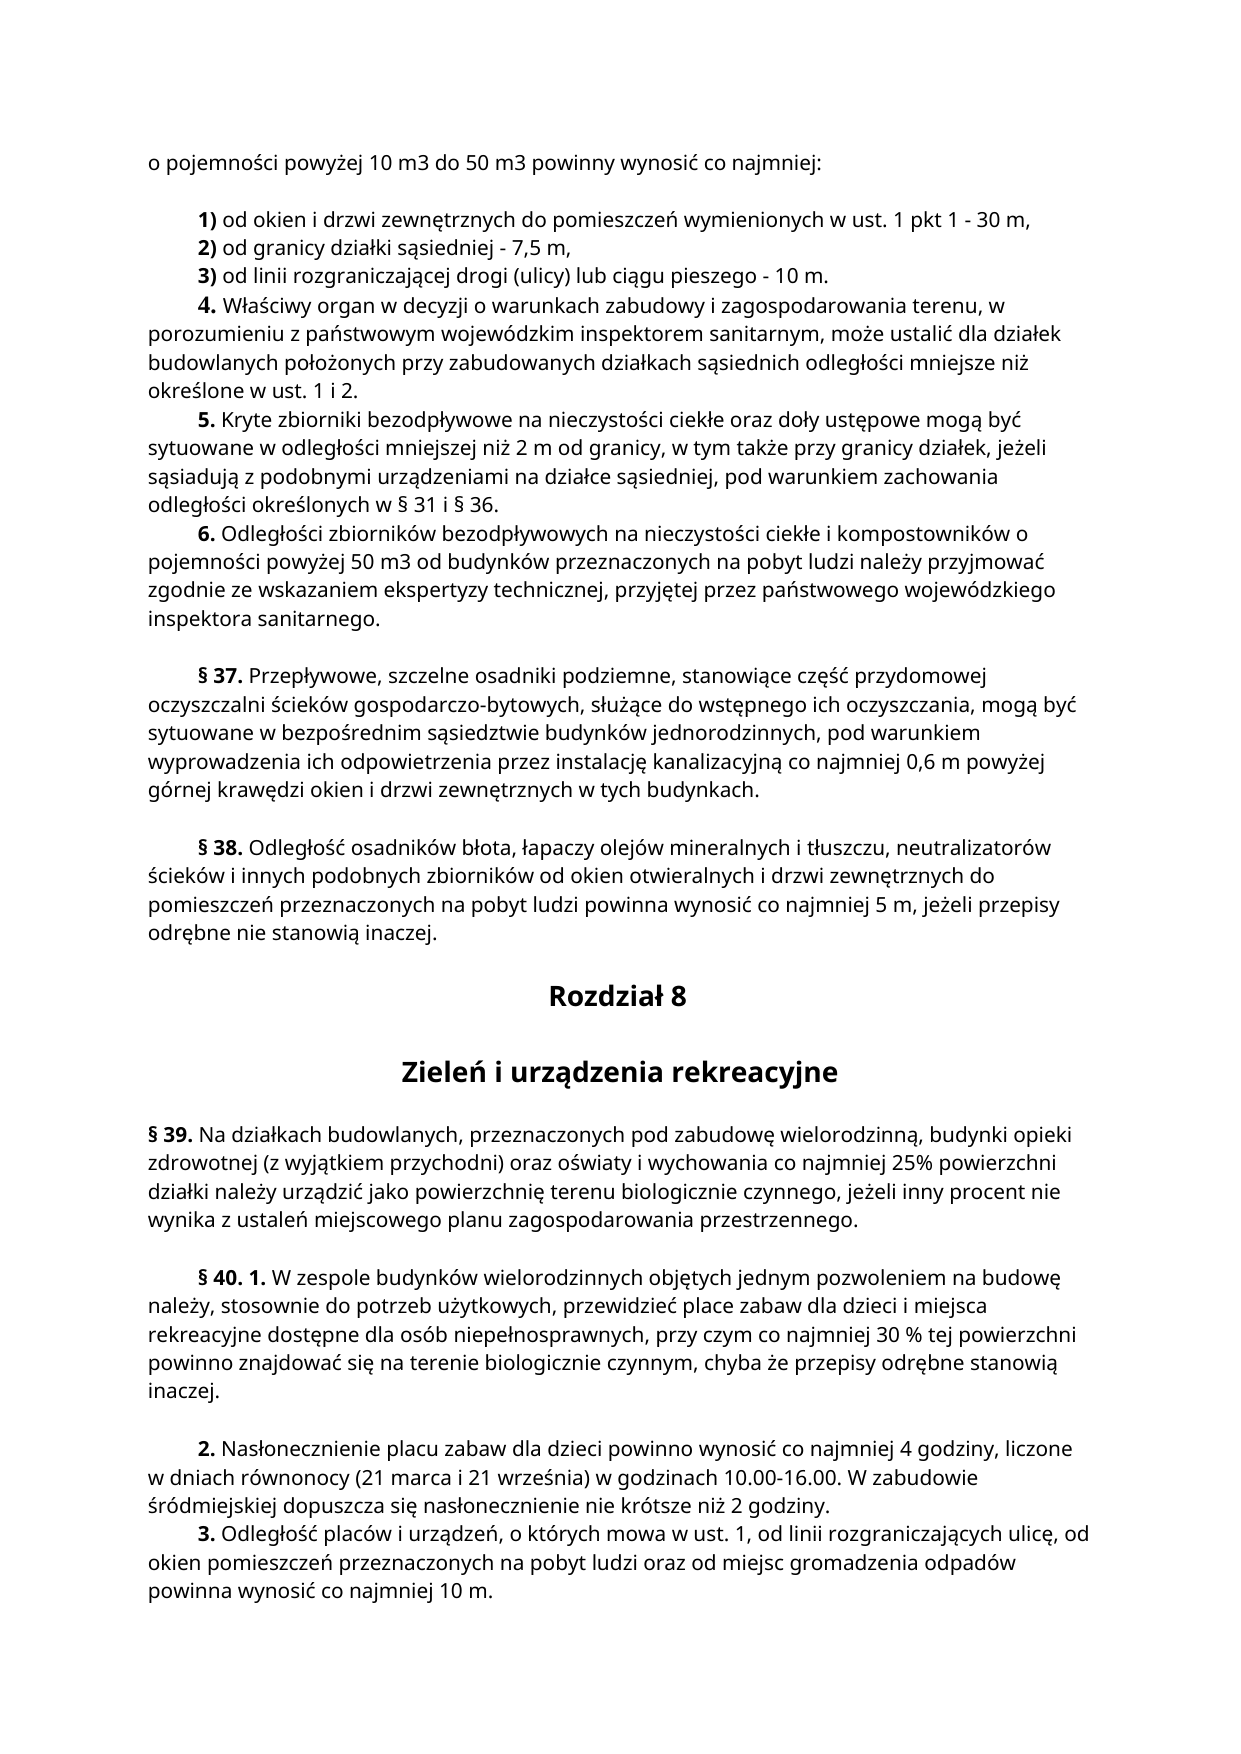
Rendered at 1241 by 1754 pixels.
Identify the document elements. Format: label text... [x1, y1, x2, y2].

text Rozdział 8 [148, 976, 1093, 1014]
text 1) od okien i drzwi zewnętrznych do pomieszczeń wymienionych w ust. 1 pkt 1 - 30 m, [148, 205, 1093, 233]
text 3. Odległość placów i urządzeń, o których mowa w ust. 1, od linii rozgraniczających ulicę, od okien pomieszczeń przeznaczonych na pobyt ludzi oraz od miejsc gromadzenia odpadów powinna wynosić co najmniej 10 m. [148, 1519, 1093, 1605]
text § 38. Odległość osadników błota, łapaczy olejów mineralnych i tłuszczu, neutralizatorów ścieków i innych podobnych zbiorników od okien otwieralnych i drzwi zewnętrznych do pomieszczeń przeznaczonych na pobyt ludzi powinna wynosić co najmniej 5 m, jeżeli przepisy odrębne nie stanowią inaczej. [148, 833, 1093, 947]
text § 37. Przepływowe, szczelne osadniki podziemne, stanowiące część przydomowej oczyszczalni ścieków gospodarczo-bytowych, służące do wstępnego ich oczyszczania, mogą być sytuowane w bezpośrednim sąsiedztwie budynków jednorodzinnych, pod warunkiem wyprowadzenia ich odpowietrzenia przez instalację kanalizacyjną co najmniej 0,6 m powyżej górnej krawędzi okien i drzwi zewnętrznych w tych budynkach. [148, 662, 1093, 804]
text 3) od linii rozgraniczającej drogi (ulicy) lub ciągu pieszego - 10 m. [148, 262, 1093, 290]
text 4. Właściwy organ w decyzji o warunkach zabudowy i zagospodarowania terenu, w porozumieniu z państwowym wojewódzkim inspektorem sanitarnym, może ustalić dla działek budowlanych położonych przy zabudowanych działkach sąsiednich odległości mniejsze niż określone w ust. 1 i 2. [148, 290, 1093, 405]
text 6. Odległości zbiorników bezodpływowych na nieczystości ciekłe i kompostowników o pojemności powyżej 50 m3 od budynków przeznaczonych na pobyt ludzi należy przyjmować zgodnie ze wskazaniem ekspertyzy technicznej, przyjętej przez państwowego wojewódzkiego inspektora sanitarnego. [148, 519, 1093, 632]
text 2. Nasłonecznienie placu zabaw dla dzieci powinno wynosić co najmniej 4 godziny, liczone w dniach równonocy (21 marca i 21 września) w godzinach 10.00-16.00. W zabudowie śródmiejskiej dopuszcza się nasłonecznienie nie krótsze niż 2 godziny. [148, 1434, 1093, 1519]
text 2) od granicy działki sąsiedniej - 7,5 m, [148, 233, 1093, 262]
text o pojemności powyżej 10 m3 do 50 m3 powinny wynosić co najmniej: [148, 148, 1093, 205]
text 5. Kryte zbiorniki bezodpływowe na nieczystości ciekłe oraz doły ustępowe mogą być sytuowane w odległości mniejszej niż 2 m od granicy, w tym także przy granicy działek, jeżeli sąsiadują z podobnymi urządzeniami na działce sąsiedniej, pod warunkiem zachowania odległości określonych w § 31 i § 36. [148, 405, 1093, 519]
text Zieleń i urządzenia rekreacyjne [148, 1014, 1093, 1091]
text § 39. Na działkach budowlanych, przeznaczonych pod zabudowę wielorodzinną, budynki opieki zdrowotnej (z wyjątkiem przychodni) oraz oświaty i wychowania co najmniej 25% powierzchni działki należy urządzić jako powierzchnię terenu biologicznie czynnego, jeżeli inny procent nie wynika z ustaleń miejscowego planu zagospodarowania przestrzennego. [148, 1120, 1093, 1234]
text § 40. 1. W zespole budynków wielorodzinnych objętych jednym pozwoleniem na budowę należy, stosownie do potrzeb użytkowych, przewidzieć place zabaw dla dzieci i miejsca rekreacyjne dostępne dla osób niepełnosprawnych, przy czym co najmniej 30 % tej powierzchni powinno znajdować się na terenie biologicznie czynnym, chyba że przepisy odrębne stanowią inaczej. [148, 1263, 1093, 1405]
